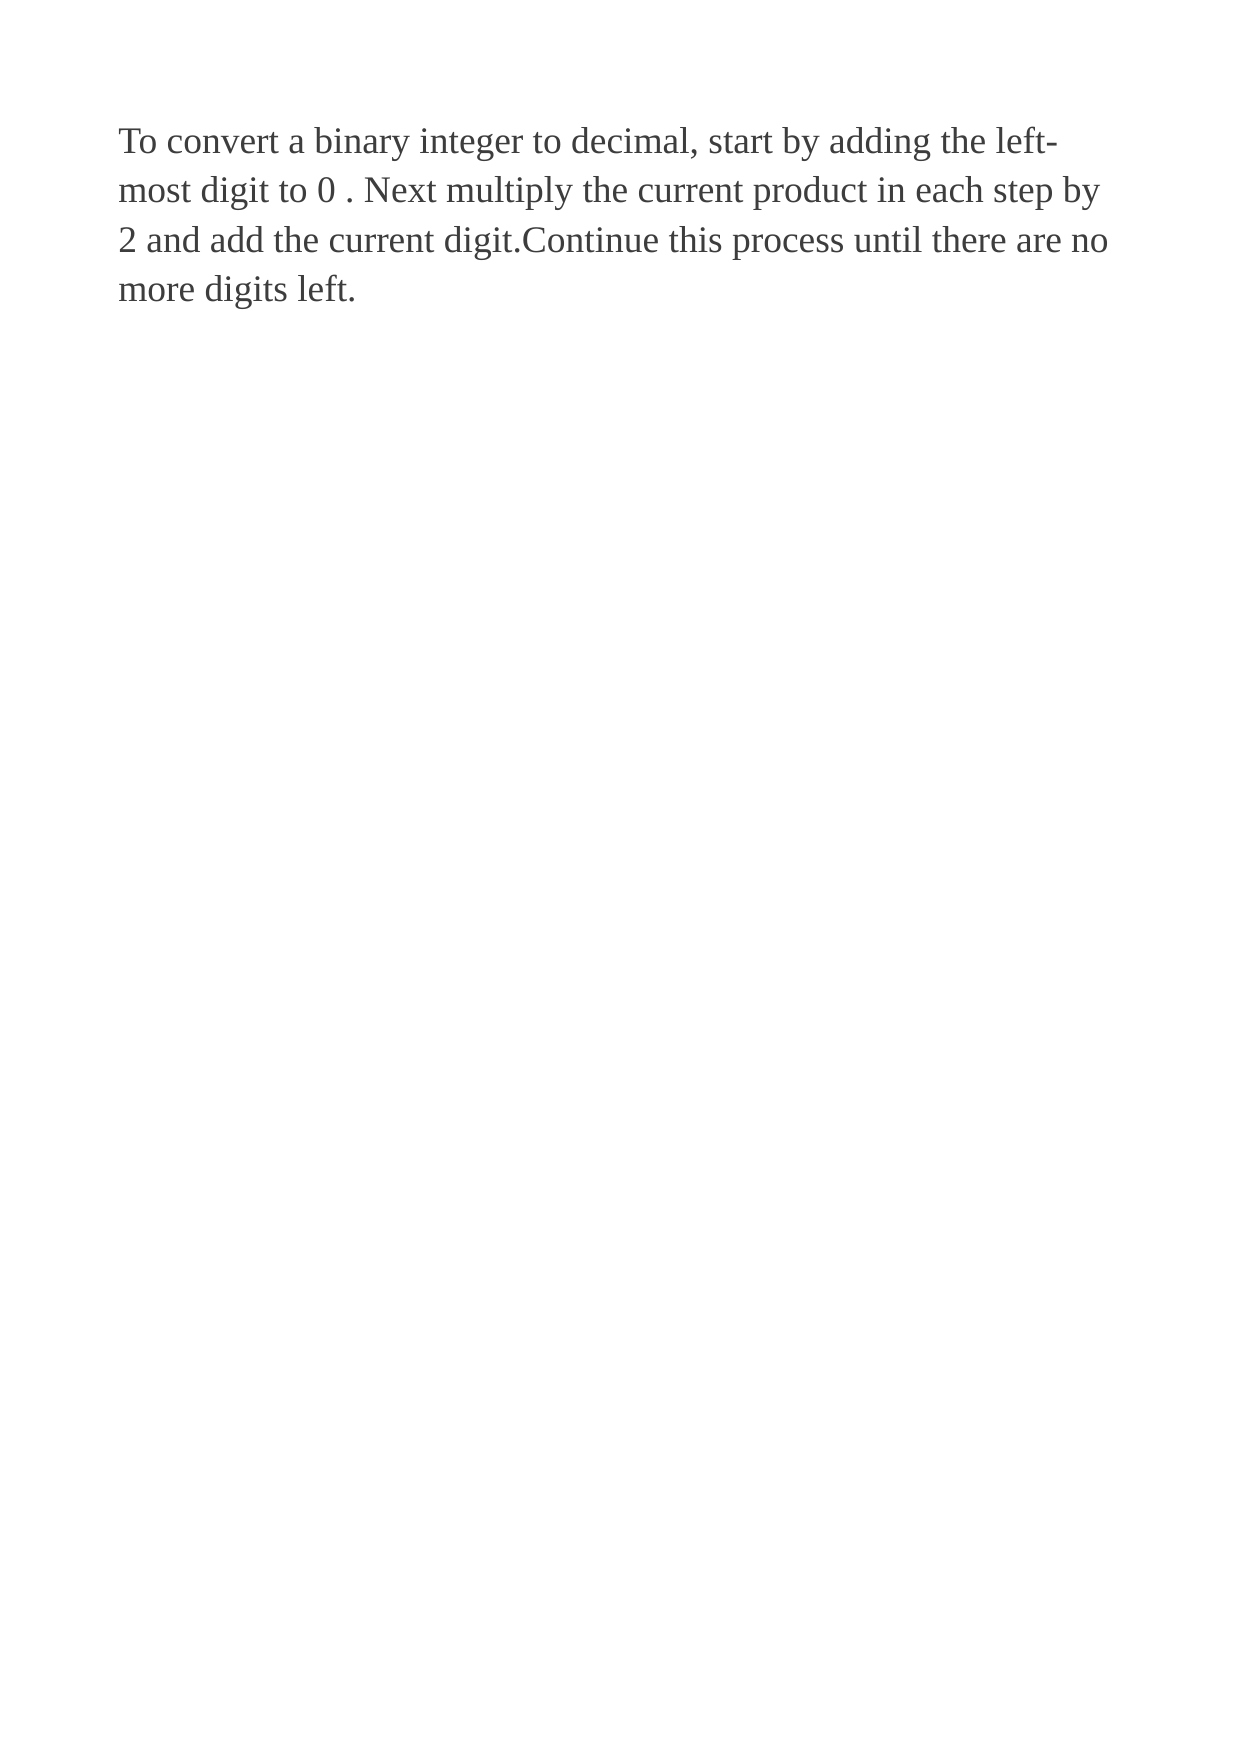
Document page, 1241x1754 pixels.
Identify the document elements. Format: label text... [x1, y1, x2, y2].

text To convert a binary integer to decimal, start by adding the left-most digit to 0 . Next multiply the current product in each step by 2 and add the current digit.Continue this process until there are no more digits left. [118, 118, 1122, 310]
